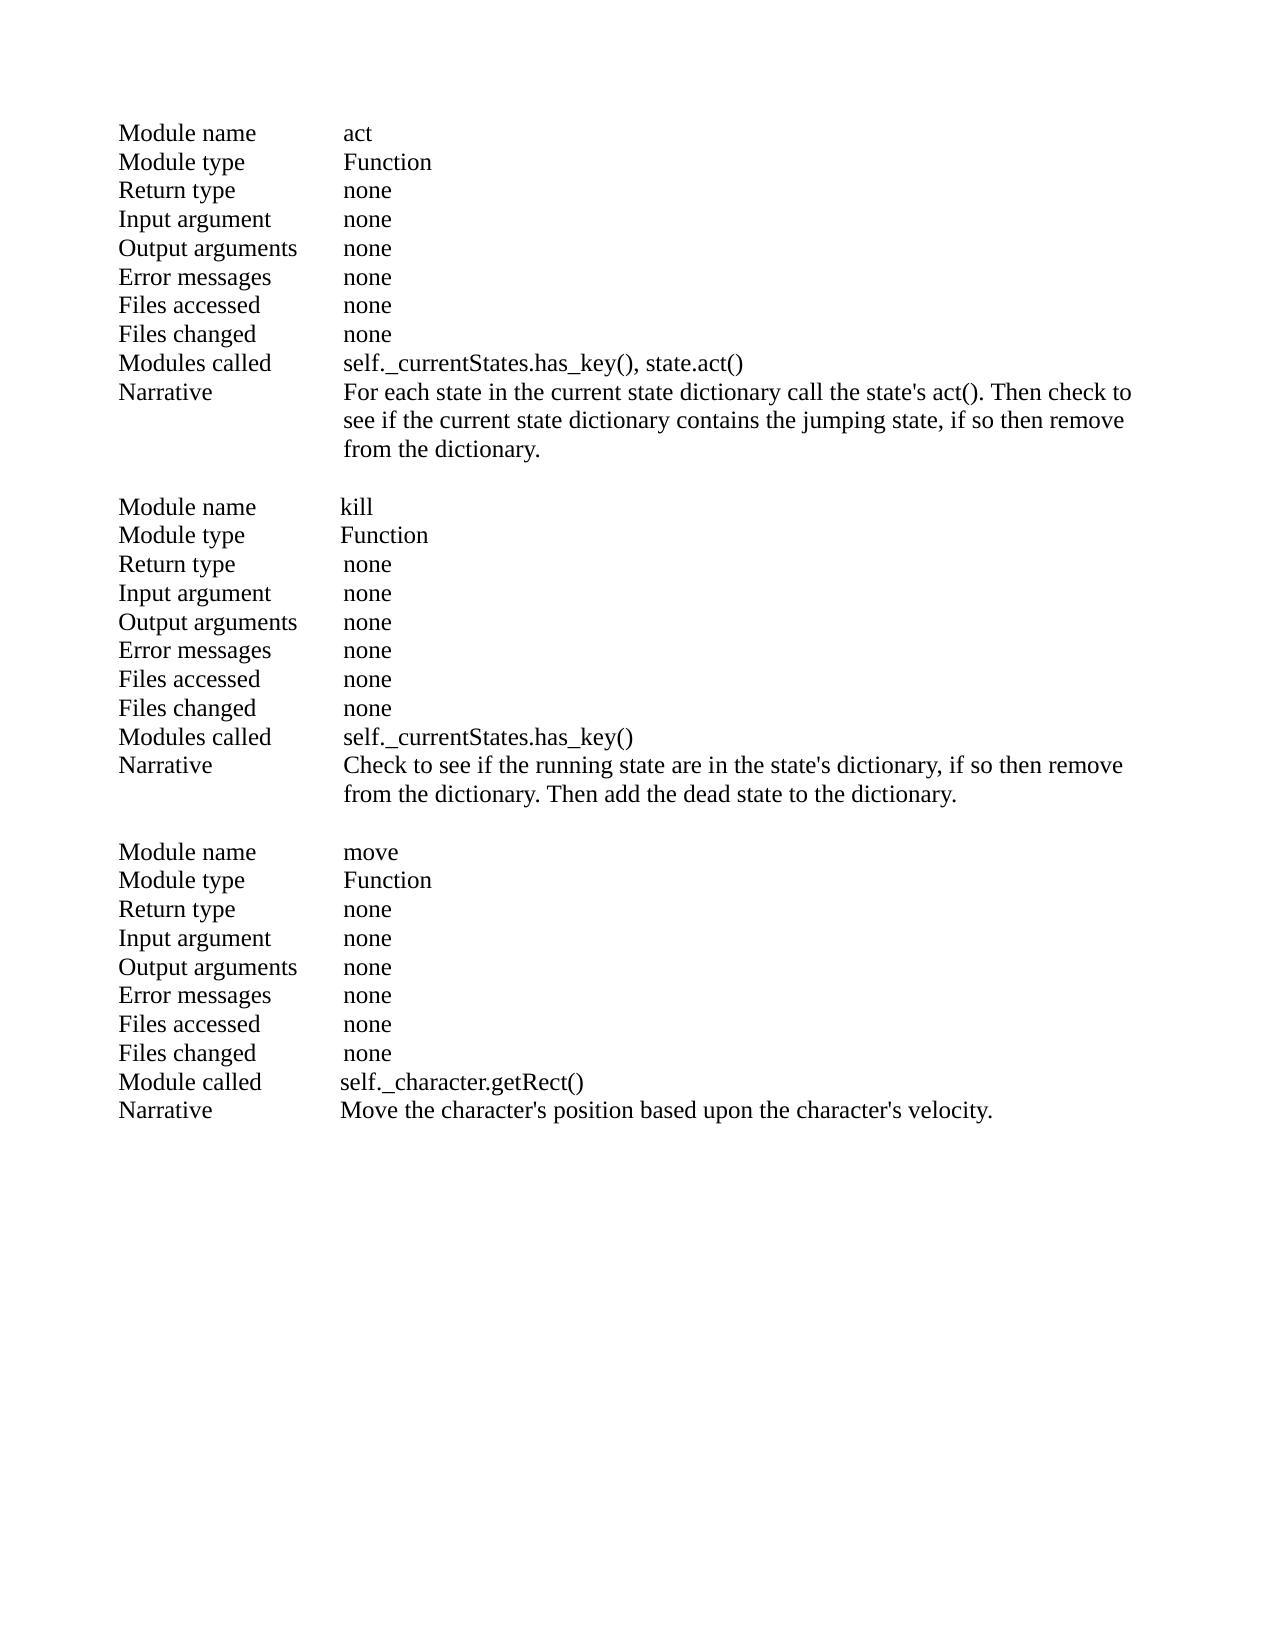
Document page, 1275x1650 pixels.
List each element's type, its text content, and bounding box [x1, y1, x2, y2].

text Modules called self._currentStates.has_key() [118, 722, 1157, 751]
text Output arguments none [118, 607, 1157, 636]
text Output arguments none [118, 233, 1157, 262]
text Module name act [118, 118, 1157, 147]
text Modules called self._currentStates.has_key(), state.act() [118, 348, 1157, 377]
text Files changed none [118, 1038, 1157, 1067]
text Input argument none [118, 204, 1157, 233]
text Module name move [118, 837, 1157, 866]
text Module type Function [118, 866, 1157, 894]
text Files accessed none [118, 664, 1157, 693]
text Error messages none [118, 636, 1157, 664]
text Files accessed none [118, 291, 1157, 319]
text Narrative Move the character's position based upon the character's velocity. [118, 1096, 1157, 1124]
text Narrative For each state in the current state dictionary call the state's act(). Then check to see if the current state dictionary contains the jumping state, if so then remove from the dictionary. [118, 377, 1157, 463]
text Narrative Check to see if the running state are in the state's dictionary, if so then remove from the dictionary. Then add the dead state to the dictionary. [118, 751, 1157, 808]
text Files changed none [118, 693, 1157, 722]
text Error messages none [118, 262, 1157, 291]
text Input argument none [118, 923, 1157, 952]
text Module type Function [118, 147, 1157, 176]
text Return type none [118, 894, 1157, 923]
text Files accessed none [118, 1009, 1157, 1038]
text Files changed none [118, 319, 1157, 348]
text Error messages none [118, 981, 1157, 1009]
text Input argument none [118, 578, 1157, 607]
text Return type none [118, 176, 1157, 204]
text Module type Function [118, 521, 1157, 549]
text Module name kill [118, 492, 1157, 521]
text Module called self._character.getRect() [118, 1067, 1157, 1096]
text Output arguments none [118, 952, 1157, 981]
text Return type none [118, 549, 1157, 578]
